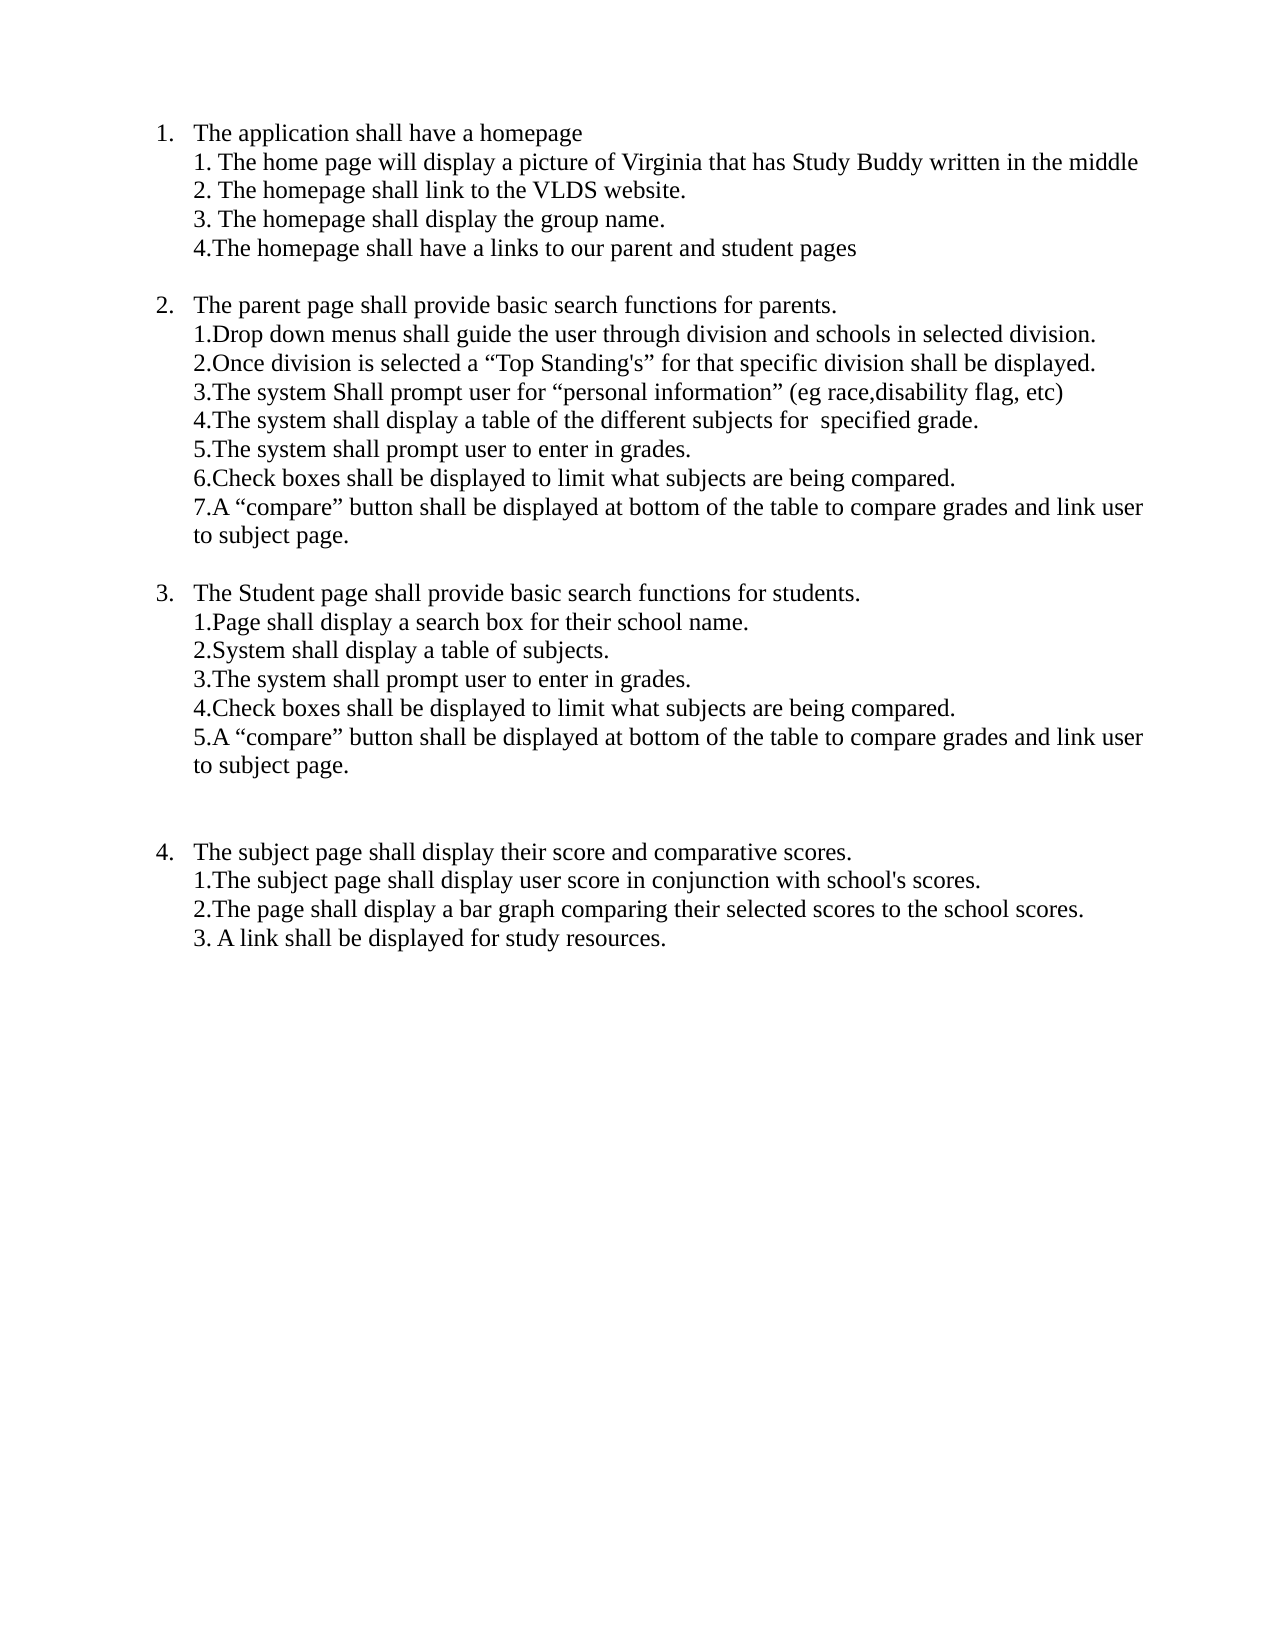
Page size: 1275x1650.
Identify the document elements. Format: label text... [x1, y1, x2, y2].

list 5.A “compare” button shall be displayed at bottom of the table to compare grades and link user to subject page. [156, 722, 1157, 779]
list 2.Once division is selected a “Top Standing's” for that specific division shall be displayed. [156, 348, 1157, 377]
list 3. A link shall be displayed for study resources. [156, 923, 1157, 952]
list The parent page shall provide basic search functions for parents. [156, 291, 1157, 319]
list 7.A “compare” button shall be displayed at bottom of the table to compare grades and link user to subject page. [156, 492, 1157, 549]
list 2.System shall display a table of subjects. [156, 636, 1157, 664]
list The application shall have a homepage [156, 118, 1157, 147]
list 1.Drop down menus shall guide the user through division and schools in selected division. [156, 319, 1157, 348]
list 1. The home page will display a picture of Virginia that has Study Buddy written in the middle [156, 147, 1157, 176]
list 5.The system shall prompt user to enter in grades. [156, 434, 1157, 463]
list 4.Check boxes shall be displayed to limit what subjects are being compared. [156, 693, 1157, 722]
list The subject page shall display their score and comparative scores. [156, 837, 1157, 866]
list 1.The subject page shall display user score in conjunction with school's scores. [156, 866, 1157, 894]
list 4.The homepage shall have a links to our parent and student pages [156, 233, 1157, 262]
list 3.The system Shall prompt user for “personal information” (eg race,disability flag, etc) [156, 377, 1157, 406]
list 2.The page shall display a bar graph comparing their selected scores to the school scores. [156, 894, 1157, 923]
list 1.Page shall display a search box for their school name. [156, 607, 1157, 636]
list The Student page shall provide basic search functions for students. [156, 578, 1157, 607]
list 3.The system shall prompt user to enter in grades. [156, 664, 1157, 693]
list 3. The homepage shall display the group name. [156, 204, 1157, 233]
list 2. The homepage shall link to the VLDS website. [156, 176, 1157, 204]
list 4.The system shall display a table of the different subjects for specified grade. [156, 406, 1157, 434]
list 6.Check boxes shall be displayed to limit what subjects are being compared. [156, 463, 1157, 492]
